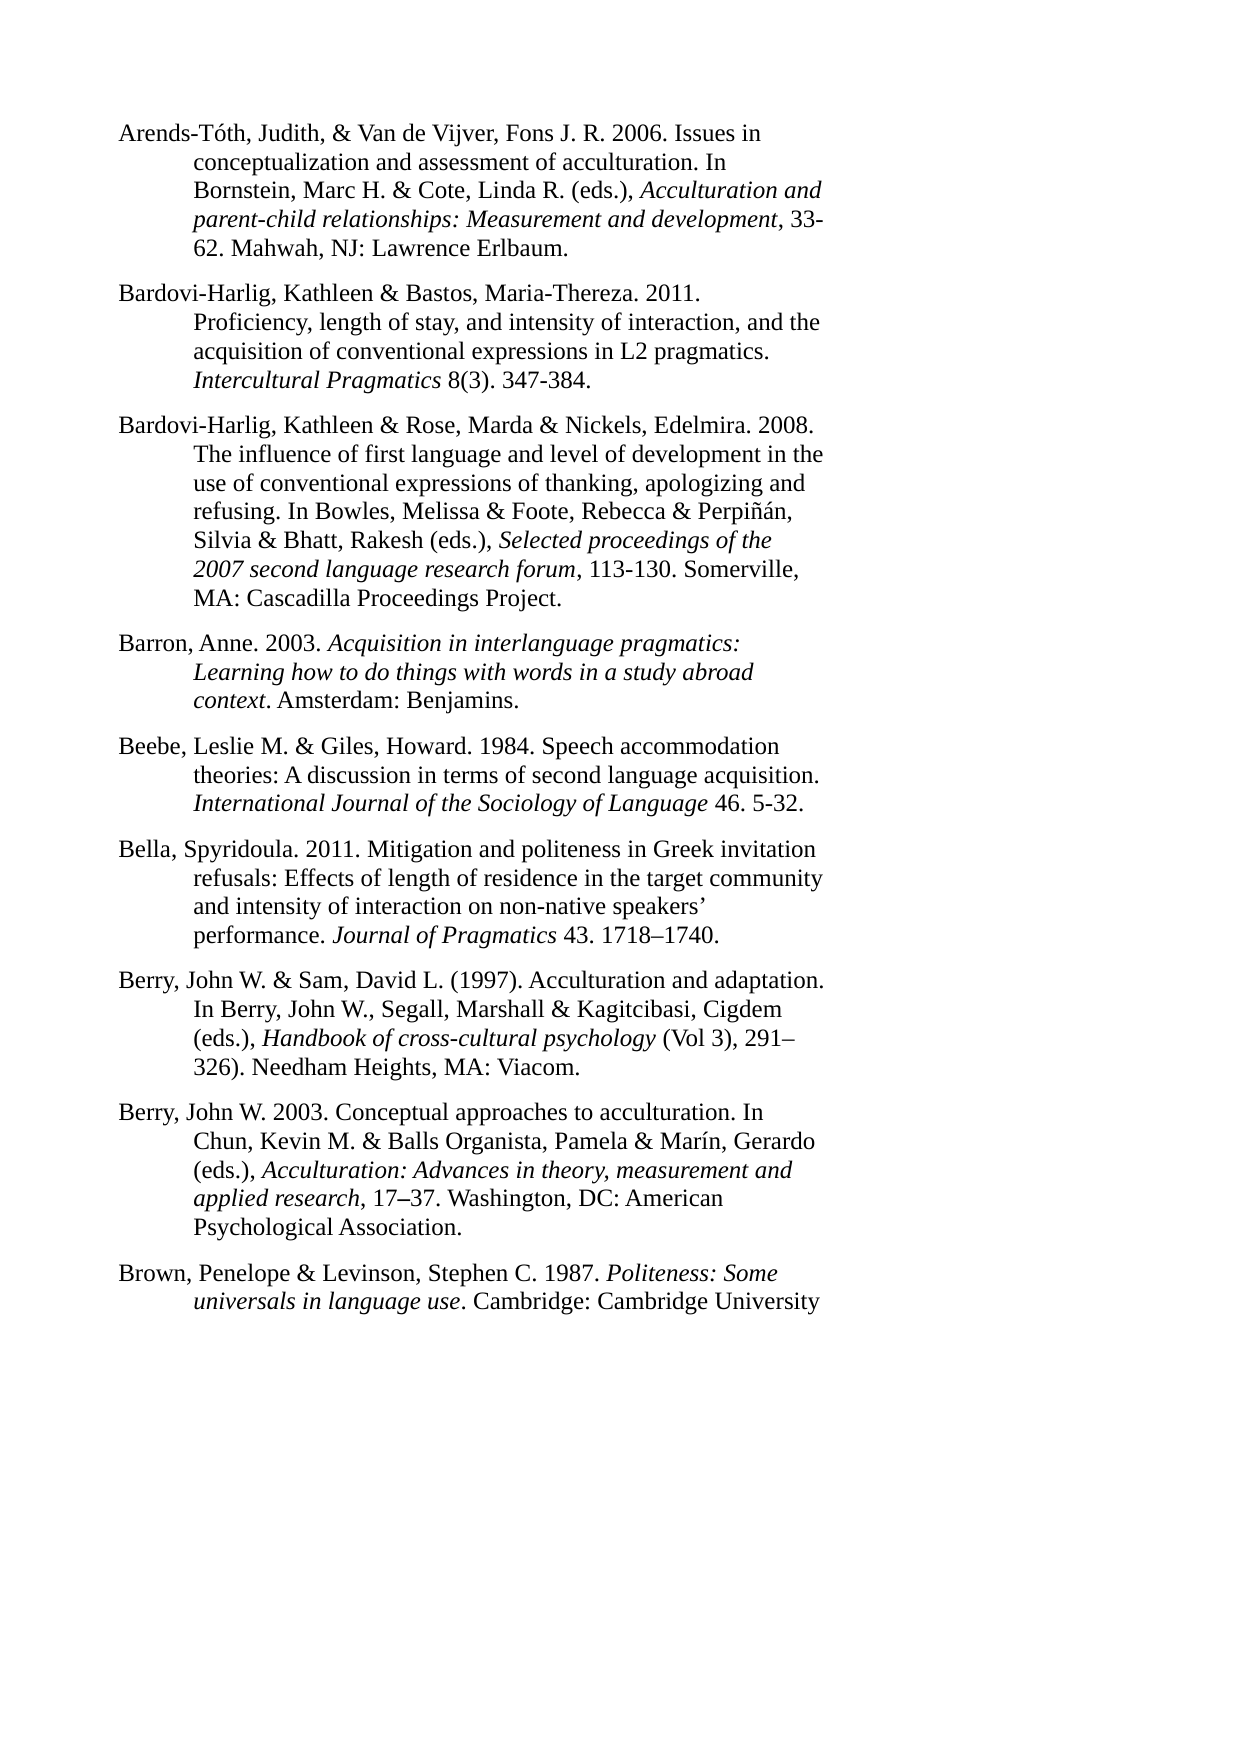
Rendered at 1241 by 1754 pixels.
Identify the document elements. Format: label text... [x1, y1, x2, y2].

text Berry, John W. & Sam, David L. (1997). Acculturation and adaptation. In Berry, John W., Segall, Marshall & Kagitcibasi, Cigdem (eds.), Handbook of cross-cultural psychology (Vol 3), 291–326). Needham Heights, MA: Viacom. [118, 966, 827, 1081]
text Bardovi-Harlig, Kathleen & Bastos, Maria-Thereza. 2011. Proficiency, length of stay, and intensity of interaction, and the acquisition of conventional expressions in L2 pragmatics. Intercultural Pragmatics 8(3). 347-384. [118, 278, 827, 393]
text Bella, Spyridoula. 2011. Mitigation and politeness in Greek invitation refusals: Effects of length of residence in the target community and intensity of interaction on non-native speakers’ performance. Journal of Pragmatics 43. 1718–1740. [118, 834, 827, 949]
text Brown, Penelope & Levinson, Stephen C. 1987. Politeness: Some universals in language use. Cambridge: Cambridge University [118, 1258, 827, 1315]
text Barron, Anne. 2003. Acquisition in interlanguage pragmatics: Learning how to do things with words in a study abroad context. Amsterdam: Benjamins. [118, 628, 827, 714]
text Berry, John W. 2003. Conceptual approaches to acculturation. In Chun, Kevin M. & Balls Organista, Pamela & Marín, Gerardo (eds.), Acculturation: Advances in theory, measurement and applied research, 17–37. Washington, DC: American Psychological Association. [118, 1097, 827, 1241]
text Arends-Tóth, Judith, & Van de Vijver, Fons J. R. 2006. Issues in conceptualization and assessment of acculturation. In Bornstein, Marc H. & Cote, Linda R. (eds.), Acculturation and parent-child relationships: Measurement and development, 33-62. Mahwah, NJ: Lawrence Erlbaum. [118, 118, 827, 262]
text Beebe, Leslie M. & Giles, Howard. 1984. Speech accommodation theories: A discussion in terms of second language acquisition. International Journal of the Sociology of Language 46. 5-32. [118, 731, 827, 817]
text Bardovi-Harlig, Kathleen & Rose, Marda & Nickels, Edelmira. 2008. The influence of first language and level of development in the use of conventional expressions of thanking, apologizing and refusing. In Bowles, Melissa & Foote, Rebecca & Perpiñán, Silvia & Bhatt, Rakesh (eds.), Selected proceedings of the 2007 second language research forum, 113-130. Somerville, MA: Cascadilla Proceedings Project. [118, 410, 827, 611]
